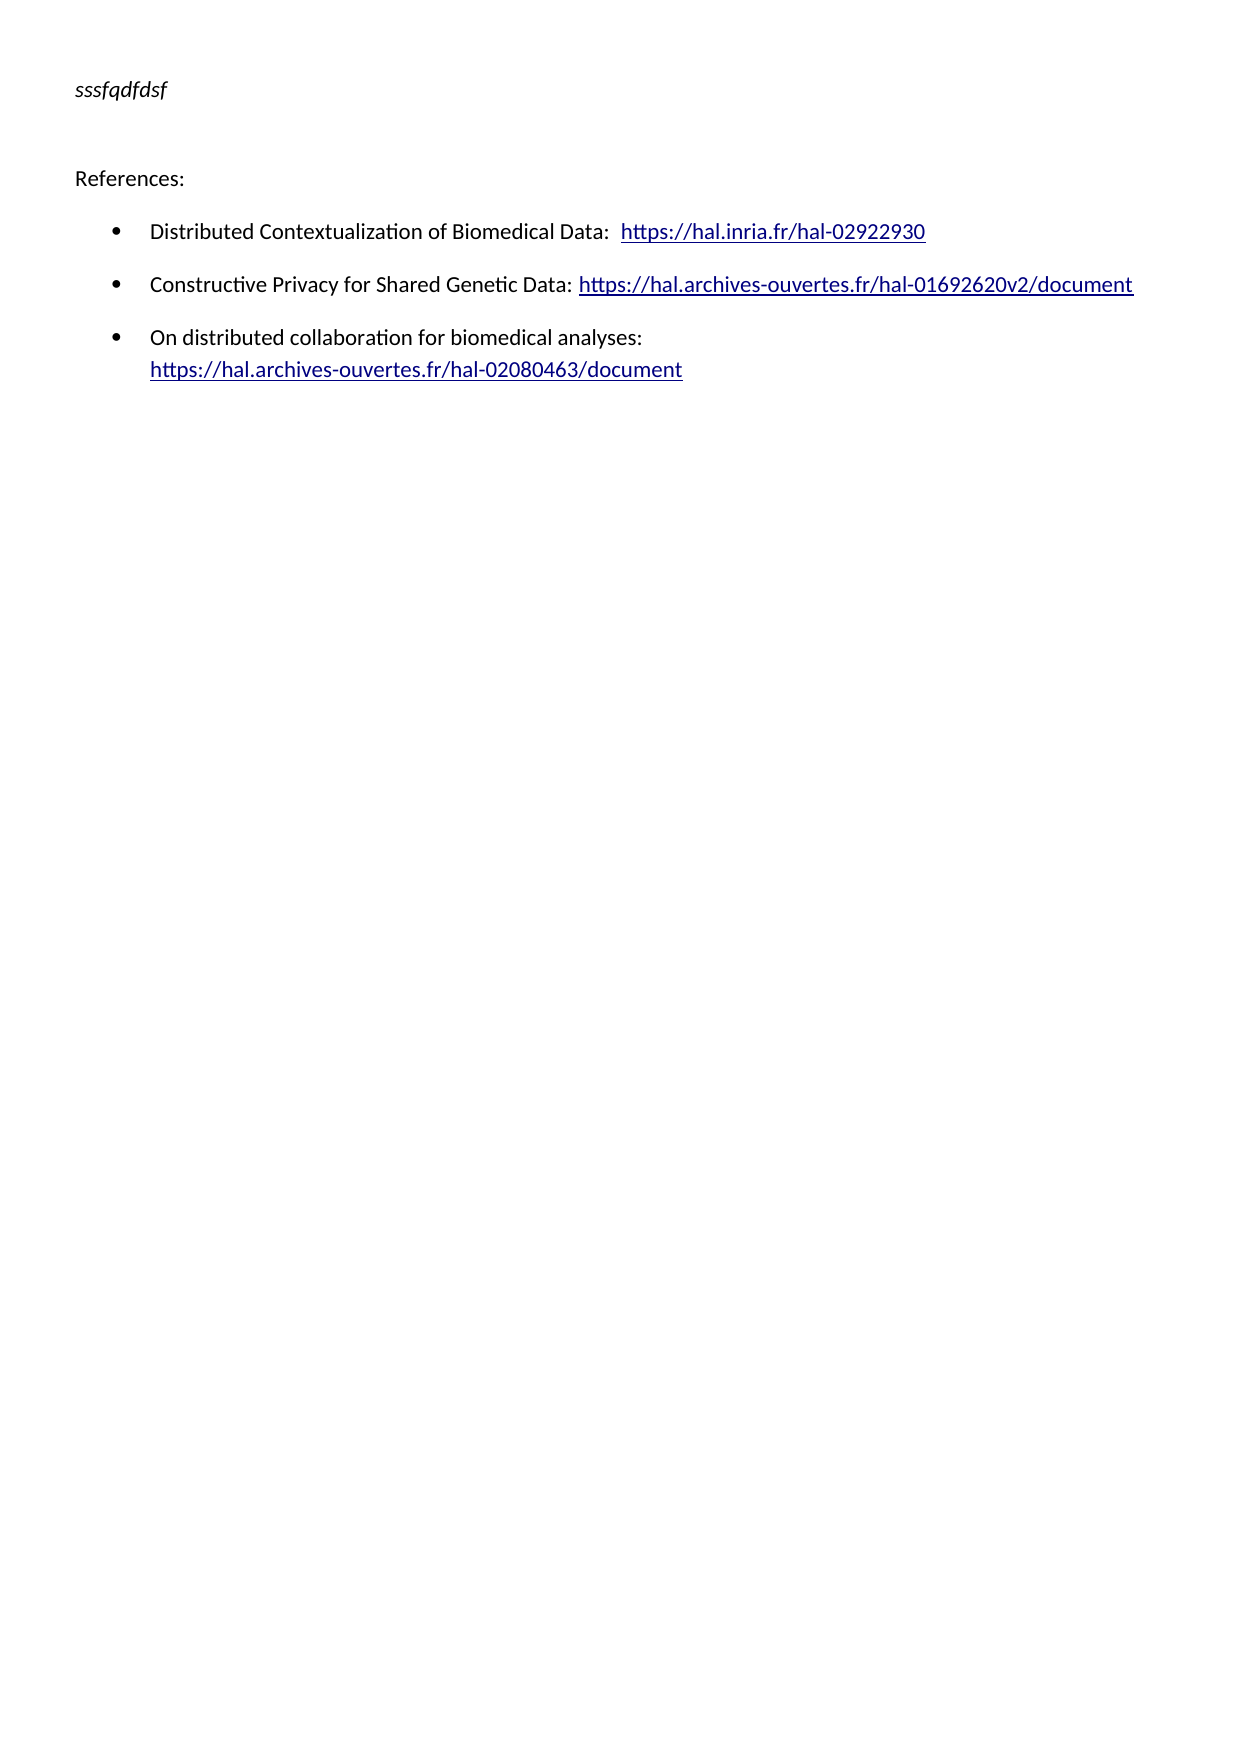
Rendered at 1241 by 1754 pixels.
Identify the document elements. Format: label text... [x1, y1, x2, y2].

text References: [75, 164, 1165, 192]
text sssfqdfdsf [75, 75, 1165, 103]
list On distributed collaboration for biomedical analyses: https://hal.archives-ouvertes.fr/hal-02080463/document [112, 323, 1165, 384]
list Constructive Privacy for Shared Genetic Data: https://hal.archives-ouvertes.fr/hal-01692620v2/document [112, 270, 1165, 298]
list Distributed Contextualization of Biomedical Data: https://hal.inria.fr/hal-02922930 [112, 217, 1165, 245]
